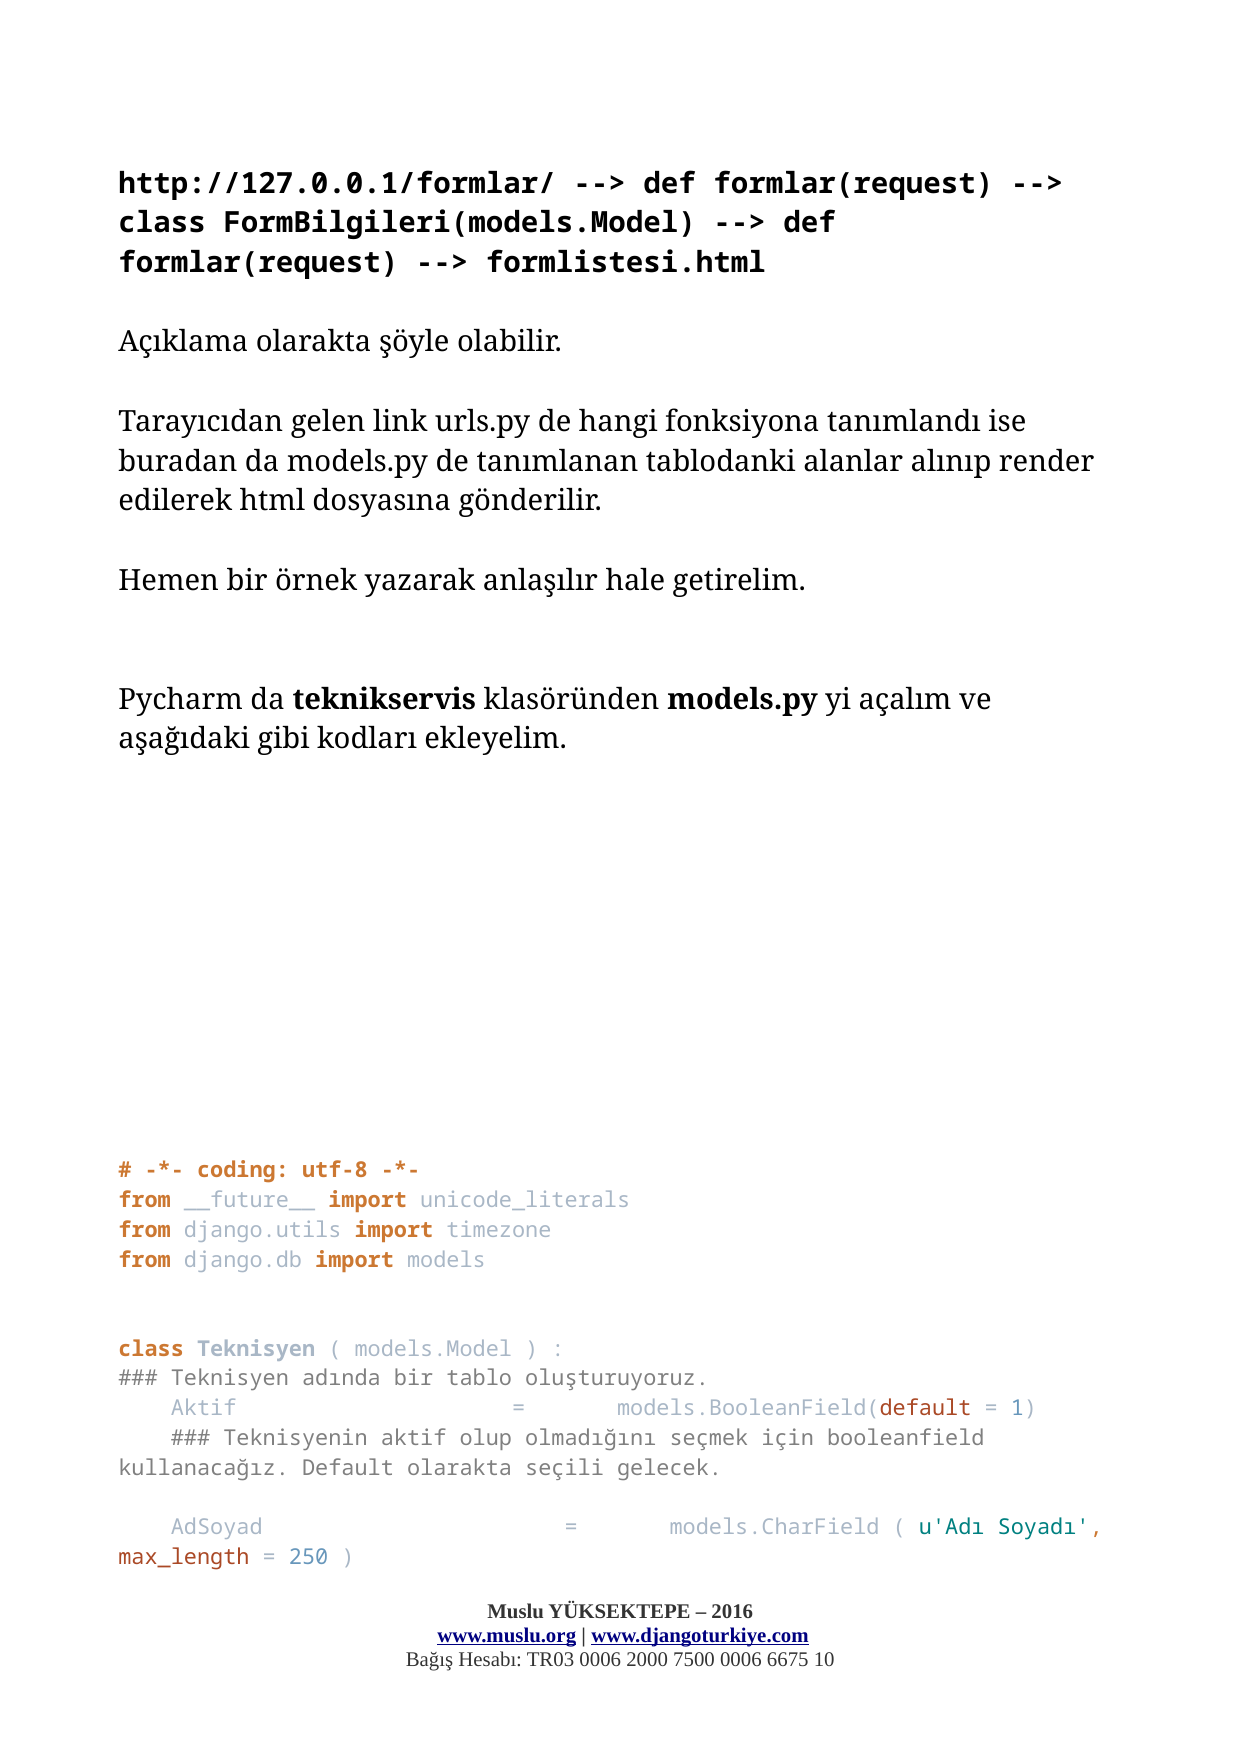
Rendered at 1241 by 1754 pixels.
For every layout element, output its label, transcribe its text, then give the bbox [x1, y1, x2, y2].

text # -*- coding: utf-8 -*- [118, 1154, 1122, 1184]
text Tarayıcıdan gelen link urls.py de hangi fonksiyona tanımlandı ise buradan da models.py de tanımlanan tablodanki alanlar alınıp render edilerek html dosyasına gönderilir. [118, 400, 1122, 519]
text AdSoyad = models.CharField ( u'Adı Soyadı', max_length = 250 ) [118, 1511, 1122, 1571]
text from django.utils import timezone [118, 1214, 1122, 1243]
text Açıklama olarakta şöyle olabilir. [118, 321, 1122, 360]
text class Teknisyen ( models.Model ) : [118, 1333, 1122, 1362]
text Aktif = models.BooleanField(default = 1) [118, 1392, 1122, 1422]
text from __future__ import unicode_literals [118, 1184, 1122, 1214]
text Pycharm da teknikservis klasöründen models.py yi açalım ve aşağıdaki gibi kodları ekleyelim. [118, 678, 1122, 757]
text Hemen bir örnek yazarak anlaşılır hale getirelim. [118, 559, 1122, 598]
text ### Teknisyen adında bir tablo oluşturuyoruz. [118, 1362, 1122, 1392]
text http://127.0.0.1/formlar/ --> def formlar(request) --> class FormBilgileri(models.Model) --> def formlar(request) --> formlistesi.html [118, 162, 1122, 281]
text ### Teknisyenin aktif olup olmadığını seçmek için booleanfield kullanacağız. Default olarakta seçili gelecek. [118, 1422, 1122, 1482]
text from django.db import models [118, 1243, 1122, 1273]
